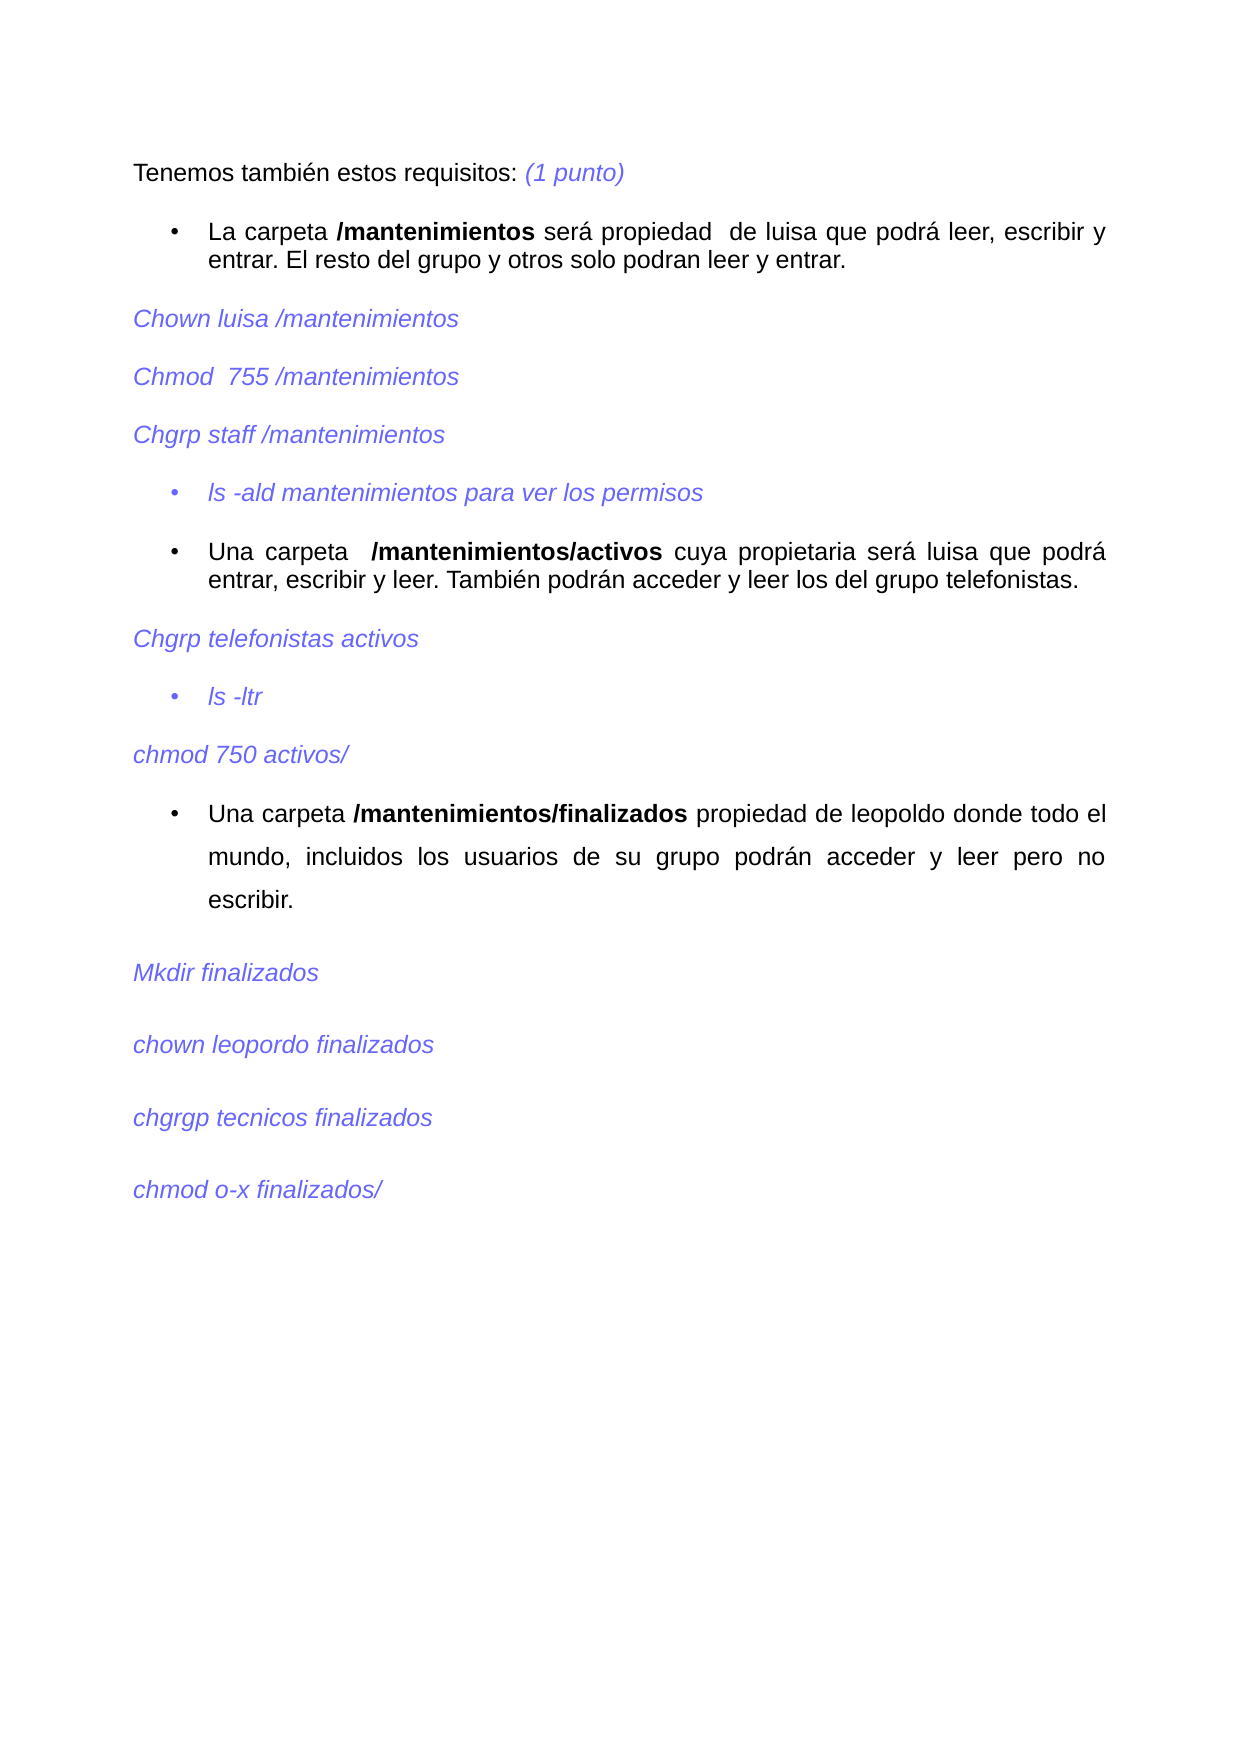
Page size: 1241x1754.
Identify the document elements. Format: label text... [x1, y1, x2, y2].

list La carpeta /mantenimientos será propiedad de luisa que podrá leer, escribir y entrar. El resto del grupo y otros solo podran leer y entrar. [170, 217, 1107, 274]
text Chgrp staff /mantenimientos [133, 420, 1107, 449]
text chmod 750 activos/ [133, 740, 1107, 769]
list Una carpeta /mantenimientos/activos cuya propietaria será luisa que podrá entrar, escribir y leer. También podrán acceder y leer los del grupo telefonistas. [170, 537, 1107, 594]
list ls -ltr [170, 682, 1107, 711]
text Chown luisa /mantenimientos [133, 304, 1107, 332]
list ls -ald mantenimientos para ver los permisos [170, 478, 1107, 507]
text chgrgp tecnicos finalizados [133, 1103, 1107, 1131]
list Una carpeta /mantenimientos/finalizados propiedad de leopoldo donde todo el mundo, incluidos los usuarios de su grupo podrán acceder y leer pero no escribir. [170, 798, 1107, 914]
text Tenemos también estos requisitos: (1 punto) [133, 158, 1107, 187]
text chmod o-x finalizados/ [133, 1175, 1107, 1204]
text Chmod 755 /mantenimientos [133, 362, 1107, 391]
text Chgrp telefonistas activos [133, 624, 1107, 652]
text chown leopordo finalizados [133, 1030, 1107, 1059]
text Mkdir finalizados [133, 957, 1107, 986]
